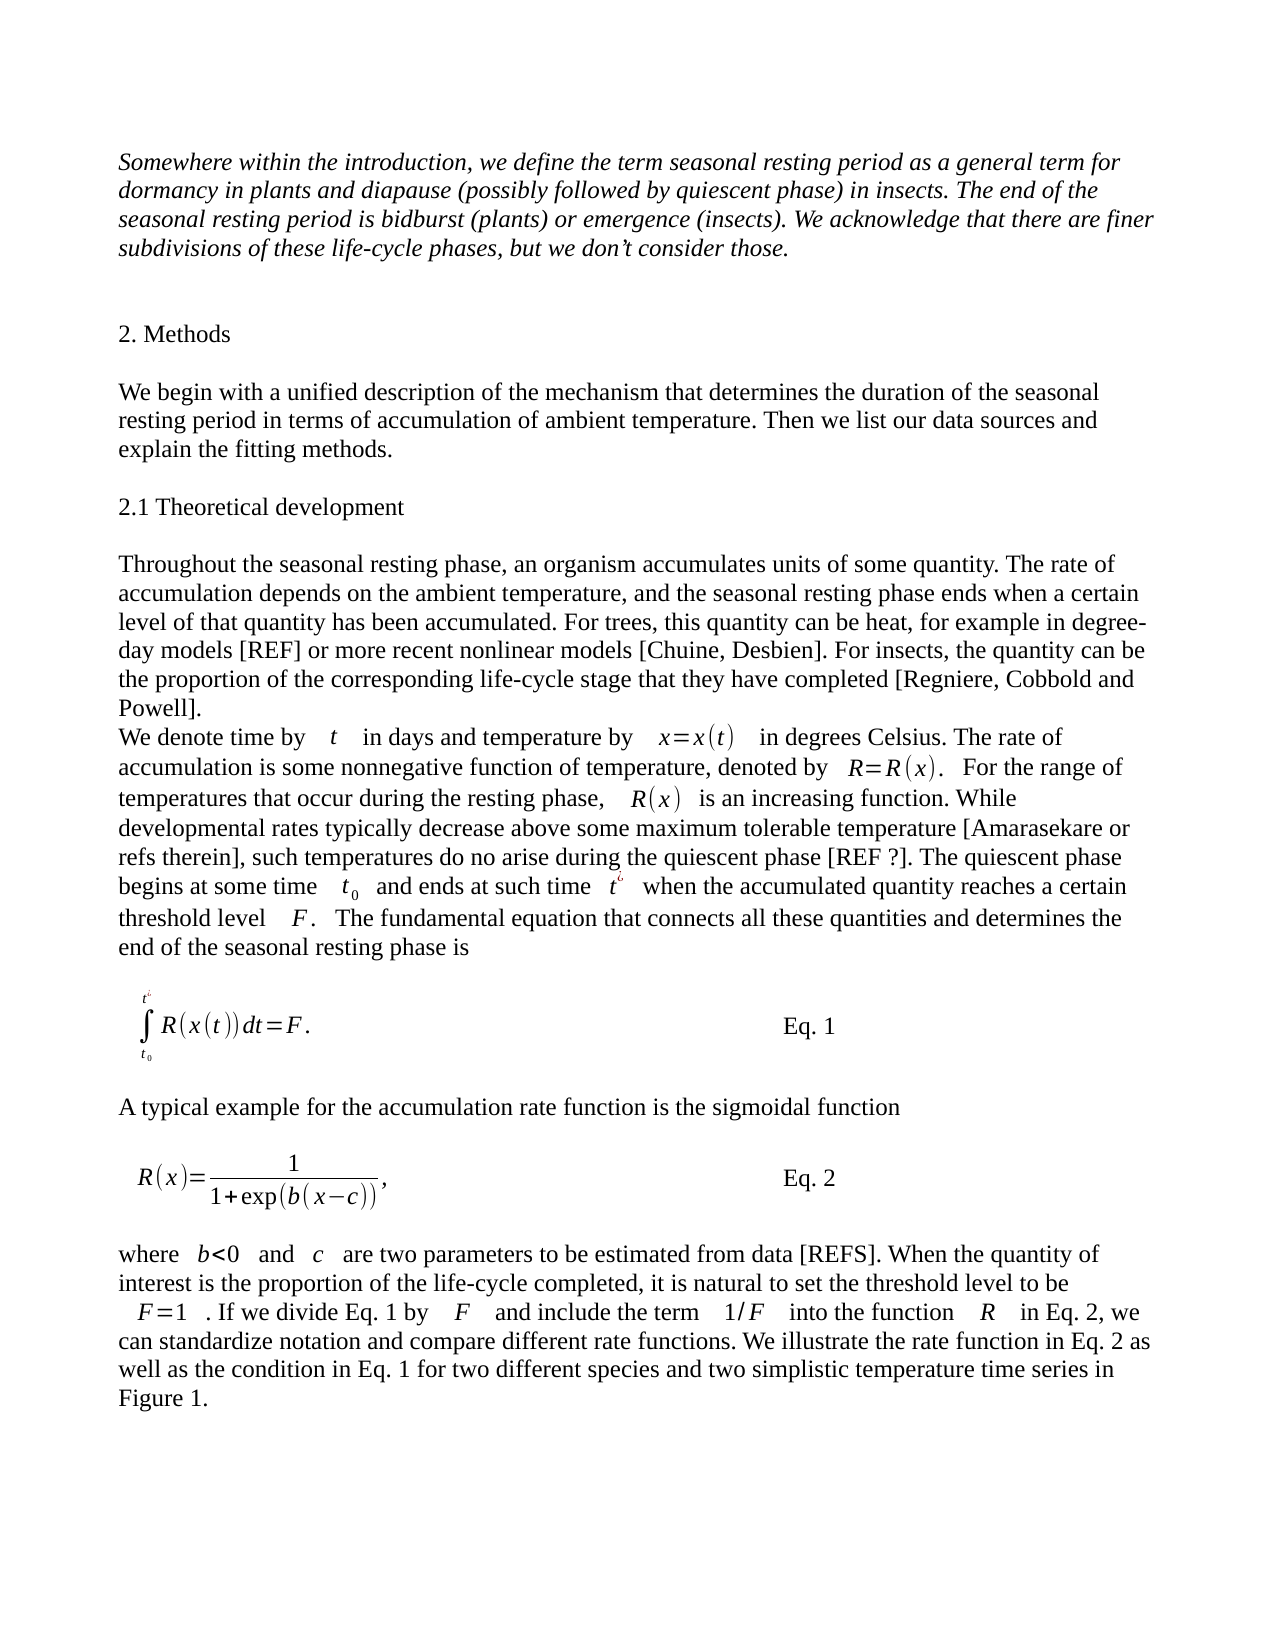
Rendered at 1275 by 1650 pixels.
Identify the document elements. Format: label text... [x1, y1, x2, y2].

text Somewhere within the introduction, we define the term seasonal resting period as a general term for dormancy in plants and diapause (possibly followed by quiescent phase) in insects. The end of the seasonal resting period is bidburst (plants) or emergence (insects). We acknowledge that there are finer subdivisions of these life-cycle phases, but we don’t consider those. [118, 147, 1157, 262]
text Throughout the seasonal resting phase, an organism accumulates units of some quantity. The rate of accumulation depends on the ambient temperature, and the seasonal resting phase ends when a certain level of that quantity has been accumulated. For trees, this quantity can be heat, for example in degree-day models [REF] or more recent nonlinear models [Chuine, Desbien]. For insects, the quantity can be the proportion of the corresponding life-cycle stage that they have completed [Regniere, Cobbold and Powell]. [118, 549, 1157, 722]
text Eq. 1 [118, 990, 1157, 1063]
text whereandare two parameters to be estimated from data [REFS]. When the quantity of interest is the proportion of the life-cycle completed, it is natural to set the threshold level to be . If we divide Eq. 1 by and include the term into the function in Eq. 2, we can standardize notation and compare different rate functions. We illustrate the rate function in Eq. 2 as well as the condition in Eq. 1 for two different species and two simplistic temperature time series in Figure 1. [118, 1239, 1157, 1412]
text 2. Methods [118, 319, 1157, 348]
text 2.1 Theoretical development [118, 492, 1157, 521]
text Eq. 2 [118, 1149, 1157, 1211]
text A typical example for the accumulation rate function is the sigmoidal function [118, 1092, 1157, 1121]
text We denote time by in days and temperature by in degrees Celsius. The rate of accumulation is some nonnegative function of temperature, denoted byFor the range of temperatures that occur during the resting phase, is an increasing function. While developmental rates typically decrease above some maximum tolerable temperature [Amarasekare or refs therein], such temperatures do no arise during the quiescent phase [REF ?]. The quiescent phase begins at some time and ends at such timewhen the accumulated quantity reaches a certain threshold level The fundamental equation that connects all these quantities and determines the end of the seasonal resting phase is [118, 722, 1157, 961]
text We begin with a unified description of the mechanism that determines the duration of the seasonal resting period in terms of accumulation of ambient temperature. Then we list our data sources and explain the fitting methods. [118, 377, 1157, 463]
